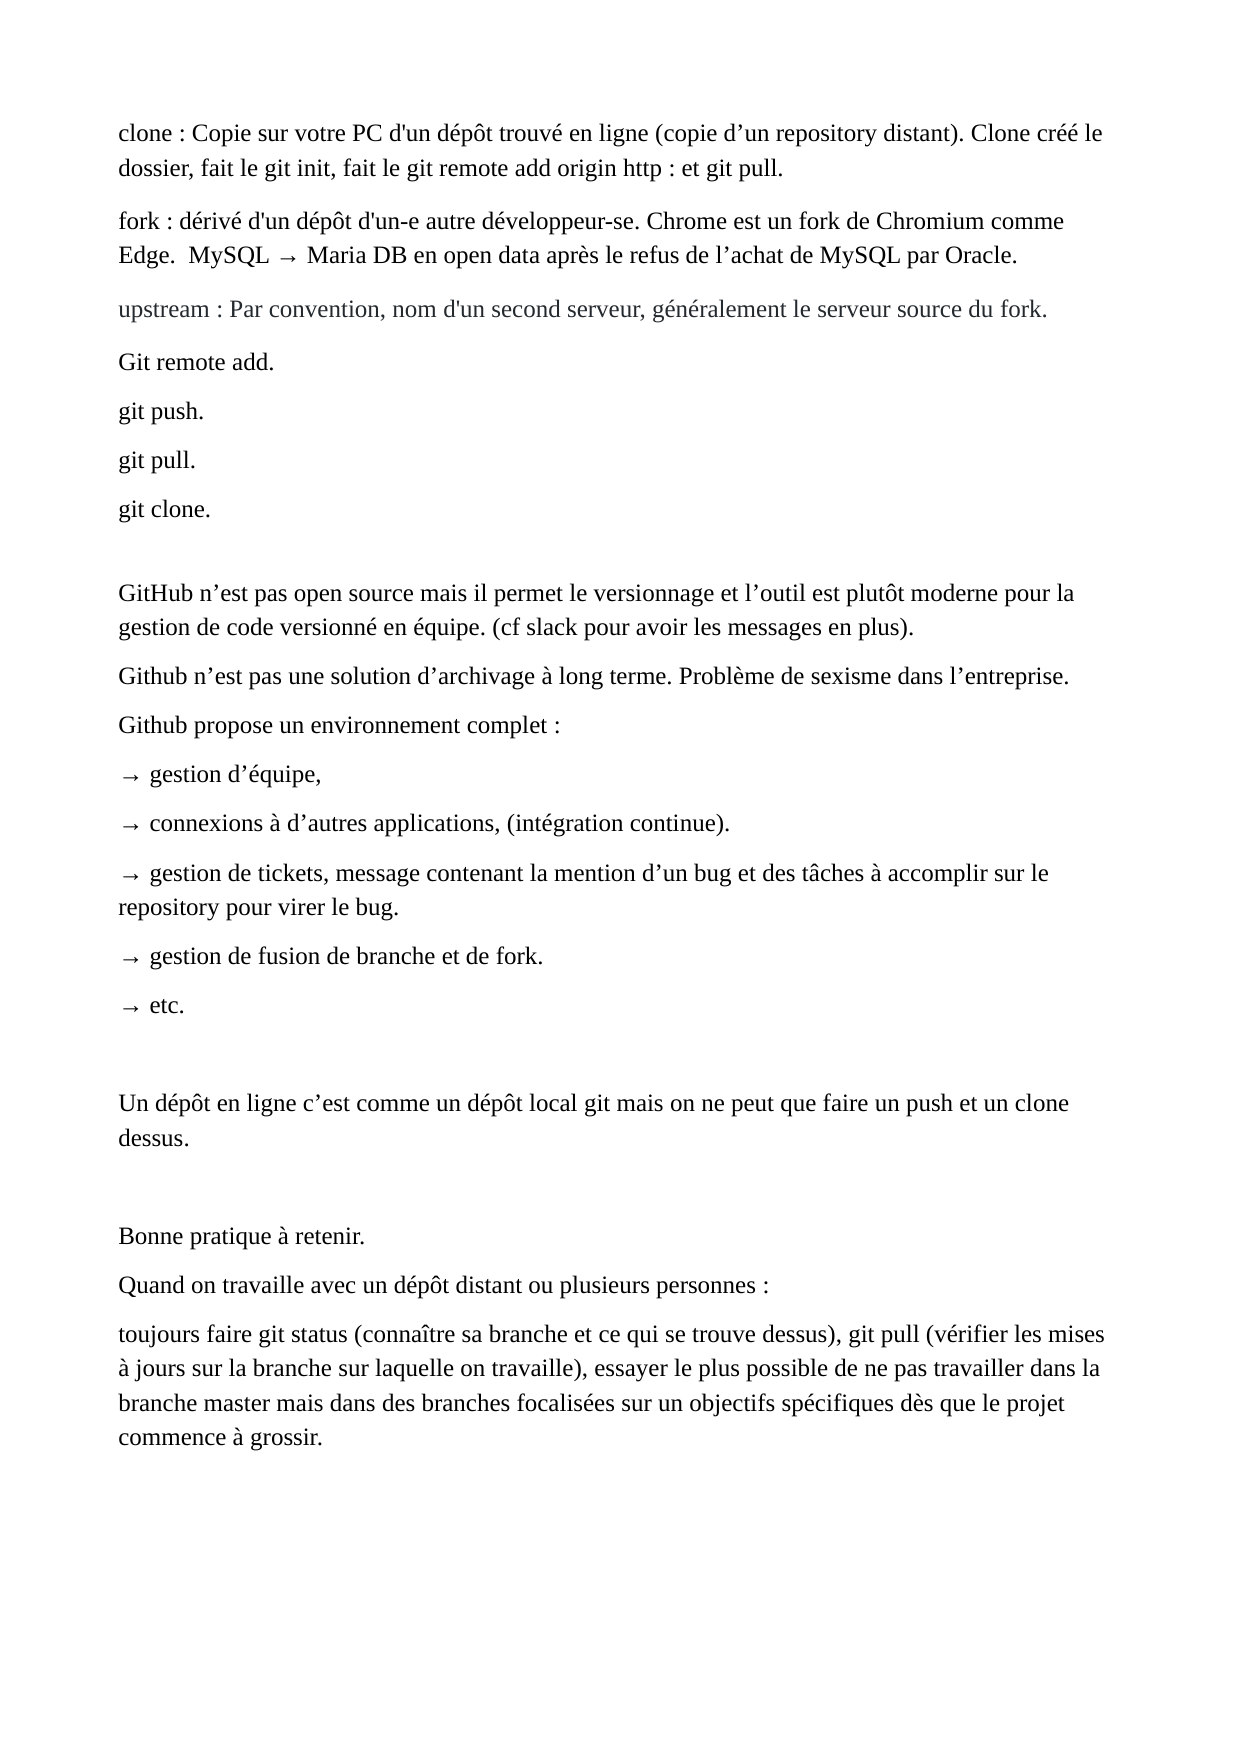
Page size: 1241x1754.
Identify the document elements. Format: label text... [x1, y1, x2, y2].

text → gestion d’équipe, [118, 759, 1122, 788]
text GitHub n’est pas open source mais il permet le versionnage et l’outil est plutôt moderne pour la gestion de code versionné en équipe. (cf slack pour avoir les messages en plus). [118, 578, 1122, 641]
text → gestion de tickets, message contenant la mention d’un bug et des tâches à accomplir sur le repository pour virer le bug. [118, 858, 1122, 921]
text Git remote add. [118, 347, 1122, 376]
text git push. [118, 396, 1122, 425]
text upstream : Par convention, nom d'un second serveur, généralement le serveur source du fork. [118, 294, 1122, 322]
text fork : dérivé d'un dépôt d'un-e autre développeur-se. Chrome est un fork de Chromium comme Edge. MySQL → Maria DB en open data après le refus de l’achat de MySQL par Oracle. [118, 206, 1122, 269]
text Un dépôt en ligne c’est comme un dépôt local git mais on ne peut que faire un push et un clone dessus. [118, 1088, 1122, 1152]
text Github propose un environnement complet : [118, 710, 1122, 739]
text → connexions à d’autres applications, (intégration continue). [118, 808, 1122, 837]
text → etc. [118, 990, 1122, 1019]
text git clone. [118, 494, 1122, 557]
text git pull. [118, 445, 1122, 474]
text Bonne pratique à retenir. [118, 1221, 1122, 1250]
text Quand on travaille avec un dépôt distant ou plusieurs personnes : [118, 1270, 1122, 1299]
text clone : Copie sur votre PC d'un dépôt trouvé en ligne (copie d’un repository distant). Clone créé le dossier, fait le git init, fait le git remote add origin http : et git pull. [118, 118, 1122, 181]
text → gestion de fusion de branche et de fork. [118, 941, 1122, 970]
text toujours faire git status (connaître sa branche et ce qui se trouve dessus), git pull (vérifier les mises à jours sur la branche sur laquelle on travaille), essayer le plus possible de ne pas travailler dans la branche master mais dans des branches focalisées sur un objectifs spécifiques dès que le projet commence à grossir. [118, 1319, 1122, 1451]
text Github n’est pas une solution d’archivage à long terme. Problème de sexisme dans l’entreprise. [118, 661, 1122, 690]
